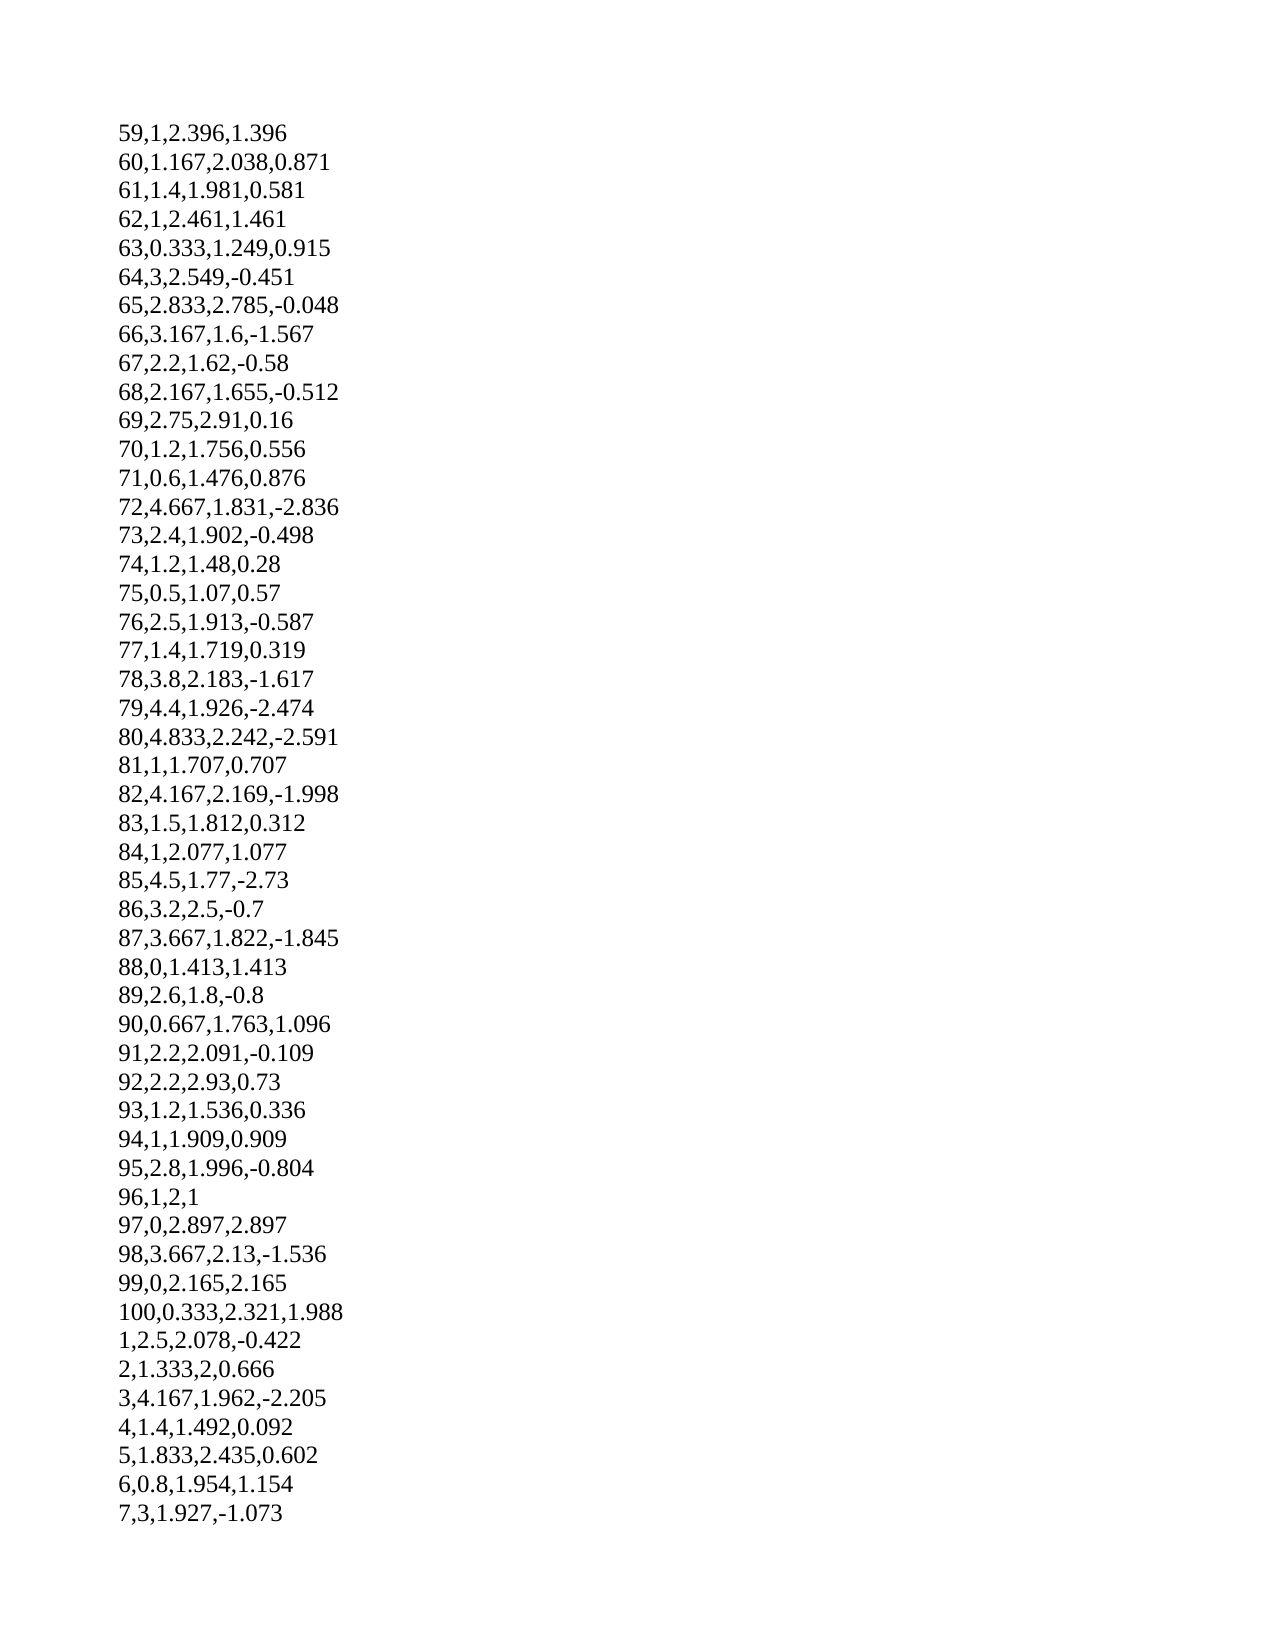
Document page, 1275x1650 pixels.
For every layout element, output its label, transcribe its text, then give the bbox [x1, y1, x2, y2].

text 78,3.8,2.183,-1.617 [118, 664, 1157, 693]
text 60,1.167,2.038,0.871 [118, 147, 1157, 176]
text 64,3,2.549,-0.451 [118, 262, 1157, 291]
text 83,1.5,1.812,0.312 [118, 808, 1157, 837]
text 6,0.8,1.954,1.154 [118, 1469, 1157, 1498]
text 2,1.333,2,0.666 [118, 1354, 1157, 1383]
text 80,4.833,2.242,-2.591 [118, 722, 1157, 751]
text 99,0,2.165,2.165 [118, 1268, 1157, 1297]
text 100,0.333,2.321,1.988 [118, 1297, 1157, 1326]
text 70,1.2,1.756,0.556 [118, 434, 1157, 463]
text 77,1.4,1.719,0.319 [118, 636, 1157, 664]
text 74,1.2,1.48,0.28 [118, 549, 1157, 578]
text 79,4.4,1.926,-2.474 [118, 693, 1157, 722]
text 4,1.4,1.492,0.092 [118, 1412, 1157, 1441]
text 84,1,2.077,1.077 [118, 837, 1157, 866]
text 73,2.4,1.902,-0.498 [118, 521, 1157, 549]
text 63,0.333,1.249,0.915 [118, 233, 1157, 262]
text 66,3.167,1.6,-1.567 [118, 319, 1157, 348]
text 89,2.6,1.8,-0.8 [118, 981, 1157, 1009]
text 98,3.667,2.13,-1.536 [118, 1239, 1157, 1268]
text 95,2.8,1.996,-0.804 [118, 1153, 1157, 1182]
text 86,3.2,2.5,-0.7 [118, 894, 1157, 923]
text 81,1,1.707,0.707 [118, 751, 1157, 779]
text 96,1,2,1 [118, 1182, 1157, 1211]
text 71,0.6,1.476,0.876 [118, 463, 1157, 492]
text 88,0,1.413,1.413 [118, 952, 1157, 981]
text 65,2.833,2.785,-0.048 [118, 291, 1157, 319]
text 62,1,2.461,1.461 [118, 204, 1157, 233]
text 69,2.75,2.91,0.16 [118, 406, 1157, 434]
text 72,4.667,1.831,-2.836 [118, 492, 1157, 521]
text 94,1,1.909,0.909 [118, 1124, 1157, 1153]
text 97,0,2.897,2.897 [118, 1211, 1157, 1239]
text 67,2.2,1.62,-0.58 [118, 348, 1157, 377]
text 5,1.833,2.435,0.602 [118, 1441, 1157, 1469]
text 82,4.167,2.169,-1.998 [118, 779, 1157, 808]
text 7,3,1.927,-1.073 [118, 1498, 1157, 1527]
text 61,1.4,1.981,0.581 [118, 176, 1157, 204]
text 3,4.167,1.962,-2.205 [118, 1383, 1157, 1412]
text 1,2.5,2.078,-0.422 [118, 1326, 1157, 1354]
text 92,2.2,2.93,0.73 [118, 1067, 1157, 1096]
text 93,1.2,1.536,0.336 [118, 1096, 1157, 1124]
text 91,2.2,2.091,-0.109 [118, 1038, 1157, 1067]
text 59,1,2.396,1.396 [118, 118, 1157, 147]
text 75,0.5,1.07,0.57 [118, 578, 1157, 607]
text 76,2.5,1.913,-0.587 [118, 607, 1157, 636]
text 85,4.5,1.77,-2.73 [118, 866, 1157, 894]
text 90,0.667,1.763,1.096 [118, 1009, 1157, 1038]
text 87,3.667,1.822,-1.845 [118, 923, 1157, 952]
text 68,2.167,1.655,-0.512 [118, 377, 1157, 406]
